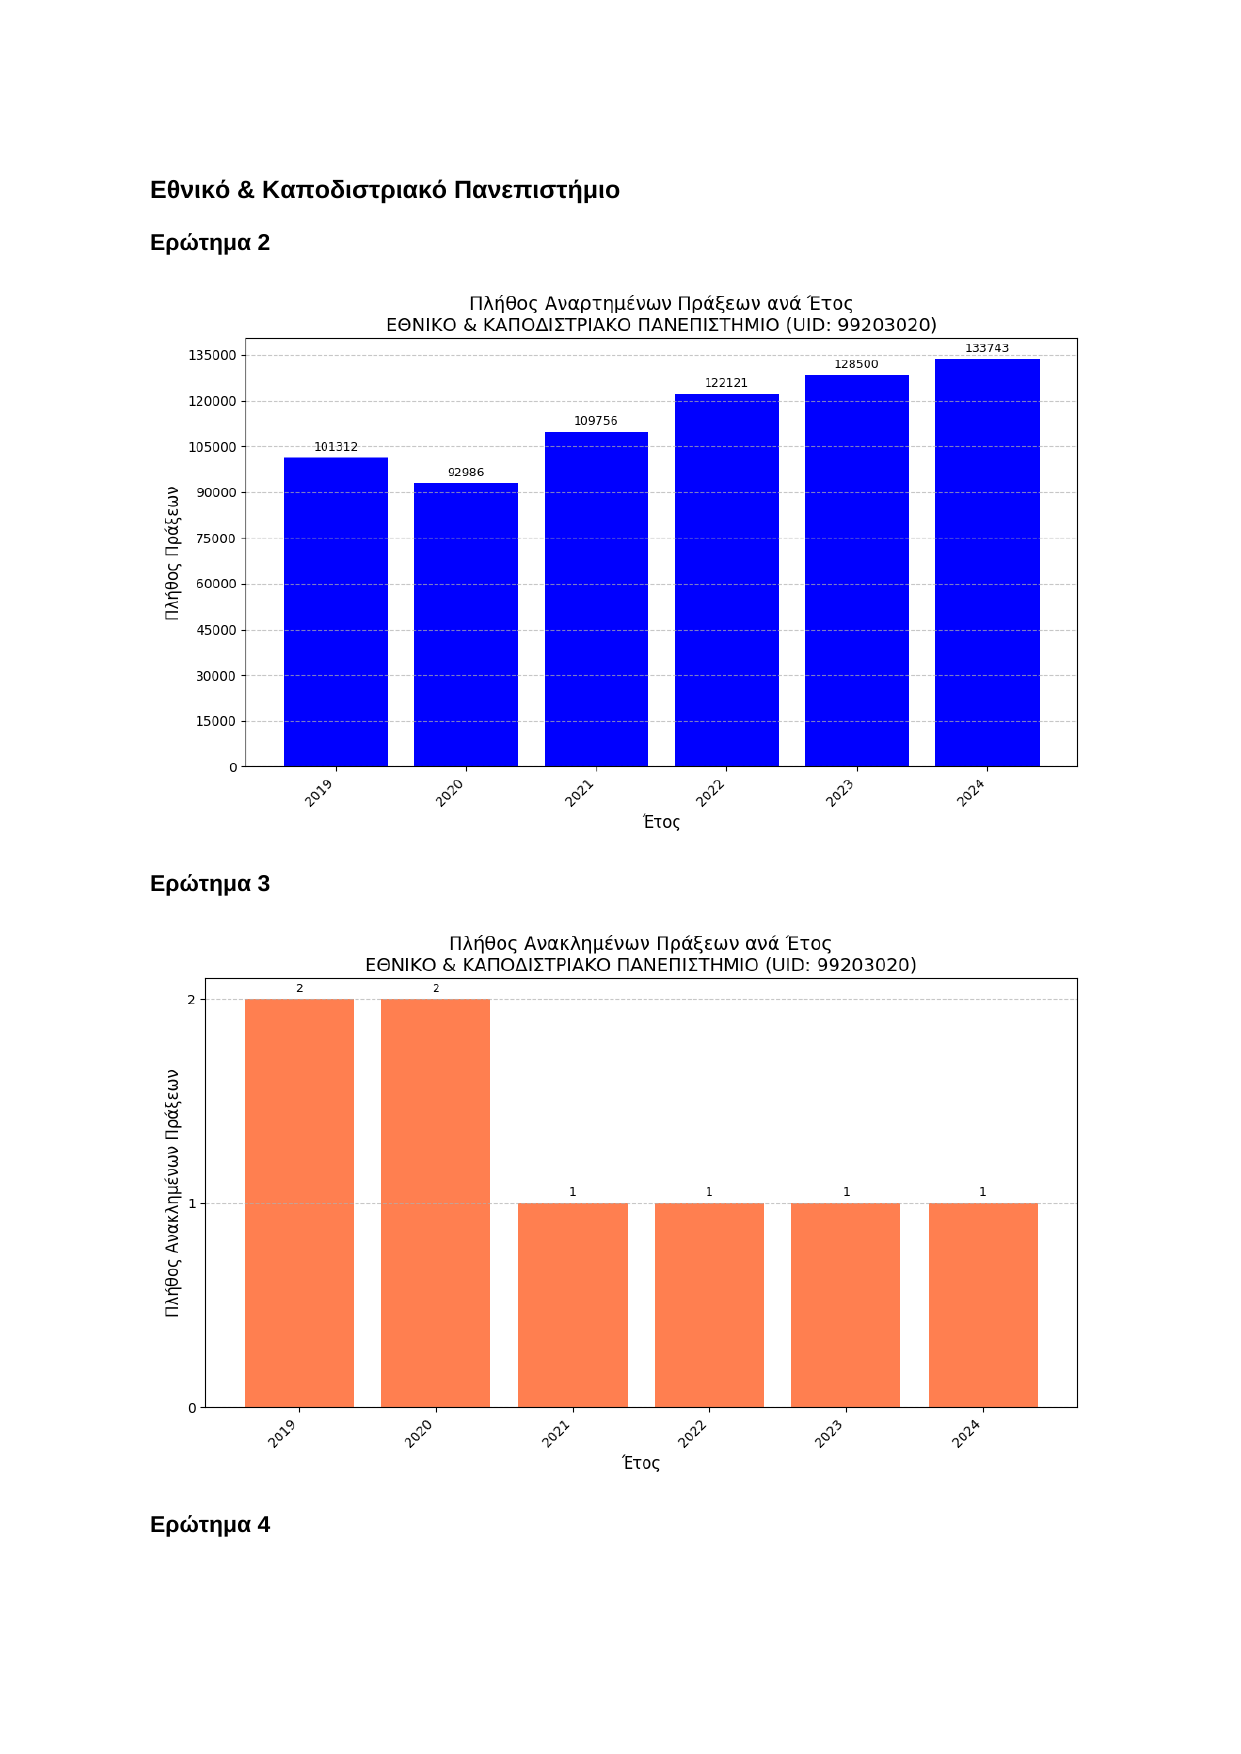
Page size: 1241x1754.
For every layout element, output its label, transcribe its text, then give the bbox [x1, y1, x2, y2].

text Εθνικό & Καποδιστριακό Πανεπιστήμιο [150, 175, 1090, 204]
text Ερώτημα 4 [150, 1511, 1090, 1537]
text Ερώτημα 2 [150, 229, 1090, 255]
text Ερώτημα 3 [150, 870, 1090, 896]
picture [150, 280, 1091, 845]
picture [150, 921, 1091, 1486]
